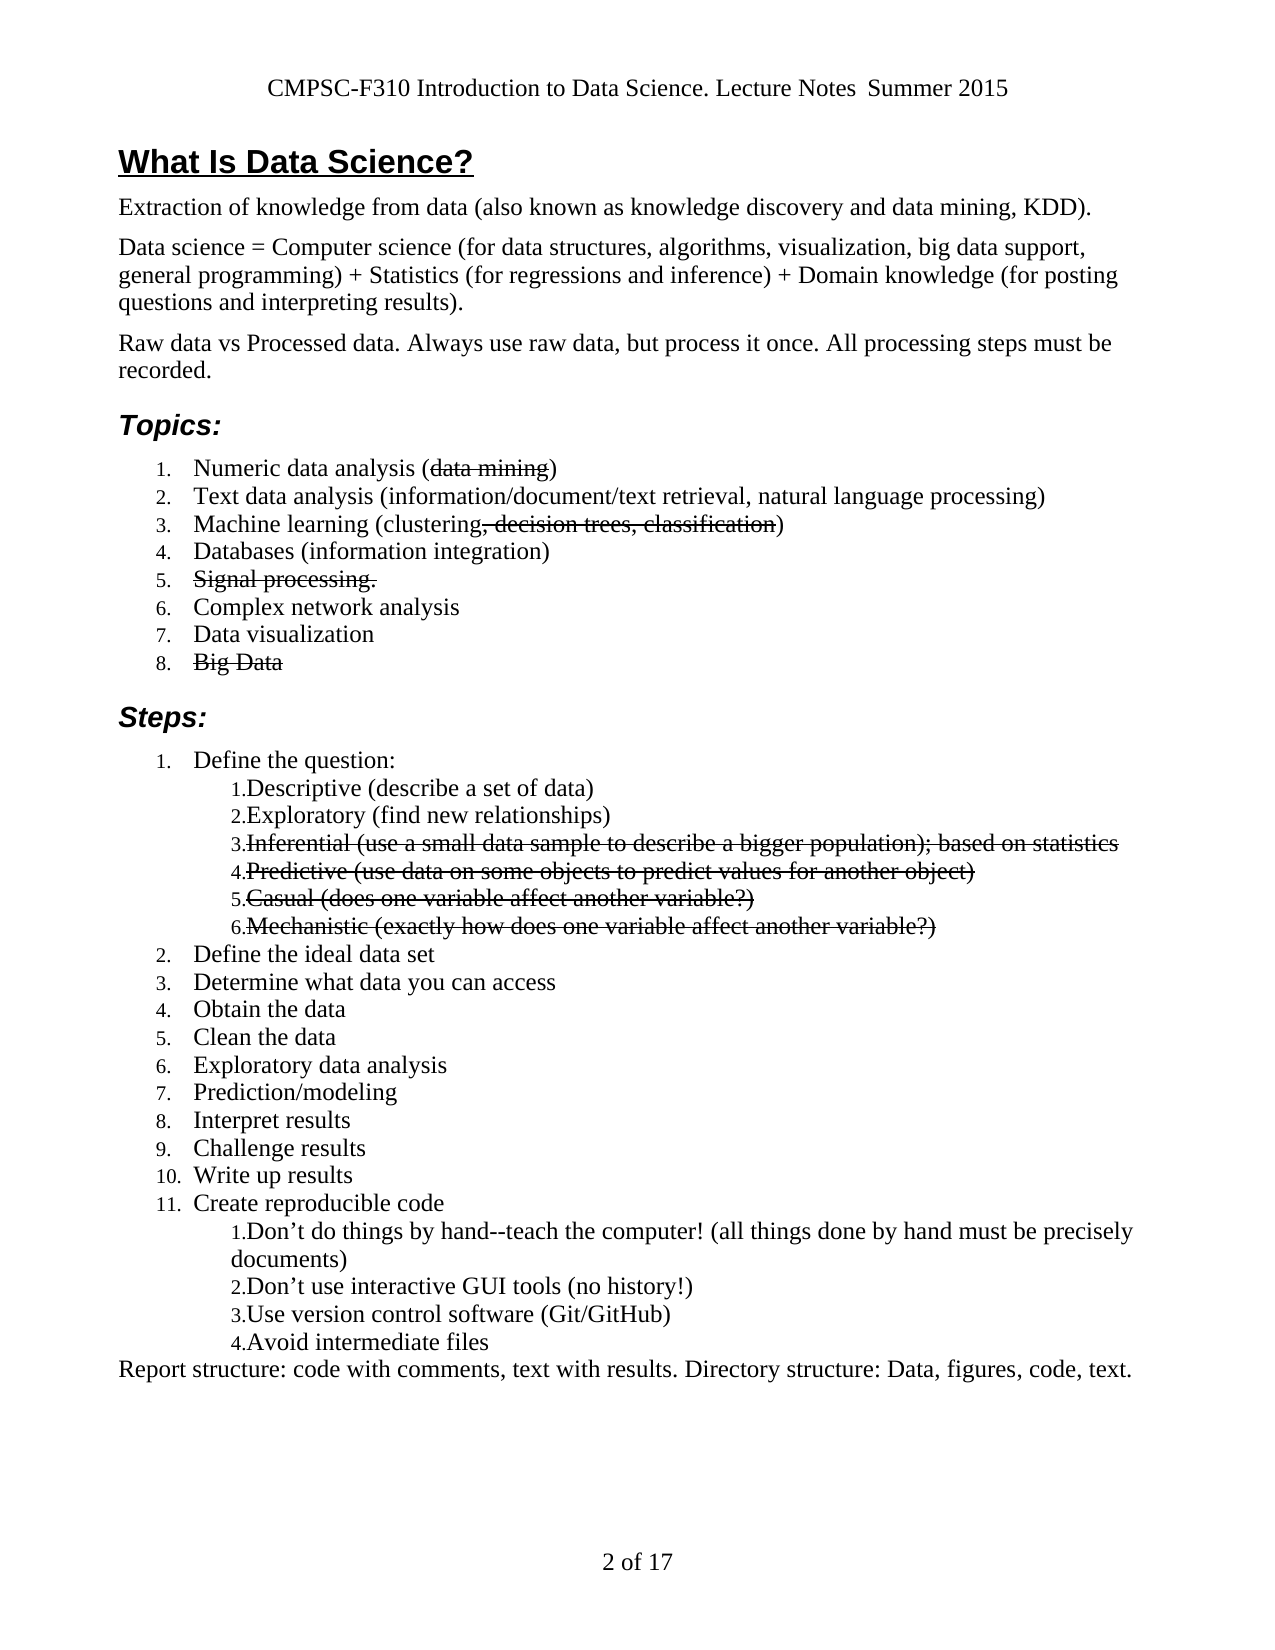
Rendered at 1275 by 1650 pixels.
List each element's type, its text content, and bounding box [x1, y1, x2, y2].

list Avoid intermediate files [118, 1328, 1157, 1356]
list Casual (does one variable affect another variable?) [118, 884, 1157, 912]
list Obtain the data [156, 995, 1157, 1023]
list Challenge results [156, 1134, 1157, 1162]
list Descriptive (describe a set of data) [118, 774, 1157, 801]
list Don’t do things by hand--teach the computer! (all things done by hand must be precisely documents) [118, 1217, 1157, 1272]
list Inferential (use a small data sample to describe a bigger population); based on statistics [118, 829, 1157, 857]
list Signal processing. [156, 565, 1157, 593]
list Define the question: [156, 746, 1157, 774]
list Define the ideal data set [156, 940, 1157, 968]
list Data visualization [156, 621, 1157, 648]
list Don’t use interactive GUI tools (no history!) [118, 1272, 1157, 1300]
list Mechanistic (exactly how does one variable affect another variable?) [118, 912, 1157, 940]
list Big Data [156, 648, 1157, 676]
list Use version control software (Git/GitHub) [118, 1300, 1157, 1328]
list Machine learning (clustering, decision trees, classification) [156, 510, 1157, 537]
list Create reproducible code [156, 1189, 1157, 1217]
subtitle Topics: [118, 409, 1157, 442]
list Exploratory data analysis [156, 1051, 1157, 1078]
list Clean the data [156, 1023, 1157, 1051]
text Report structure: code with comments, text with results. Directory structure: Data, figures, code, text. [118, 1356, 1157, 1383]
list Databases (information integration) [156, 537, 1157, 565]
text Data science = Computer science (for data structures, algorithms, visualization, big data support, general programming) + Statistics (for regressions and inference) + Domain knowledge (for posting questions and interpreting results). [118, 233, 1157, 316]
list Text data analysis (information/document/text retrieval, natural language processing) [156, 482, 1157, 510]
subtitle What Is Data Science? [118, 143, 1157, 180]
list Predictive (use data on some objects to predict values for another object) [118, 857, 1157, 884]
list Numeric data analysis (data mining) [156, 454, 1157, 482]
text Extraction of knowledge from data (also known as knowledge discovery and data mining, KDD). [118, 193, 1157, 221]
list Determine what data you can access [156, 968, 1157, 995]
text Raw data vs Processed data. Always use raw data, but process it once. All processing steps must be recorded. [118, 329, 1157, 384]
list Exploratory (find new relationships) [118, 801, 1157, 829]
subtitle Steps: [118, 701, 1157, 733]
list Complex network analysis [156, 593, 1157, 621]
list Interpret results [156, 1106, 1157, 1134]
list Write up results [156, 1162, 1157, 1189]
list Prediction/modeling [156, 1078, 1157, 1106]
